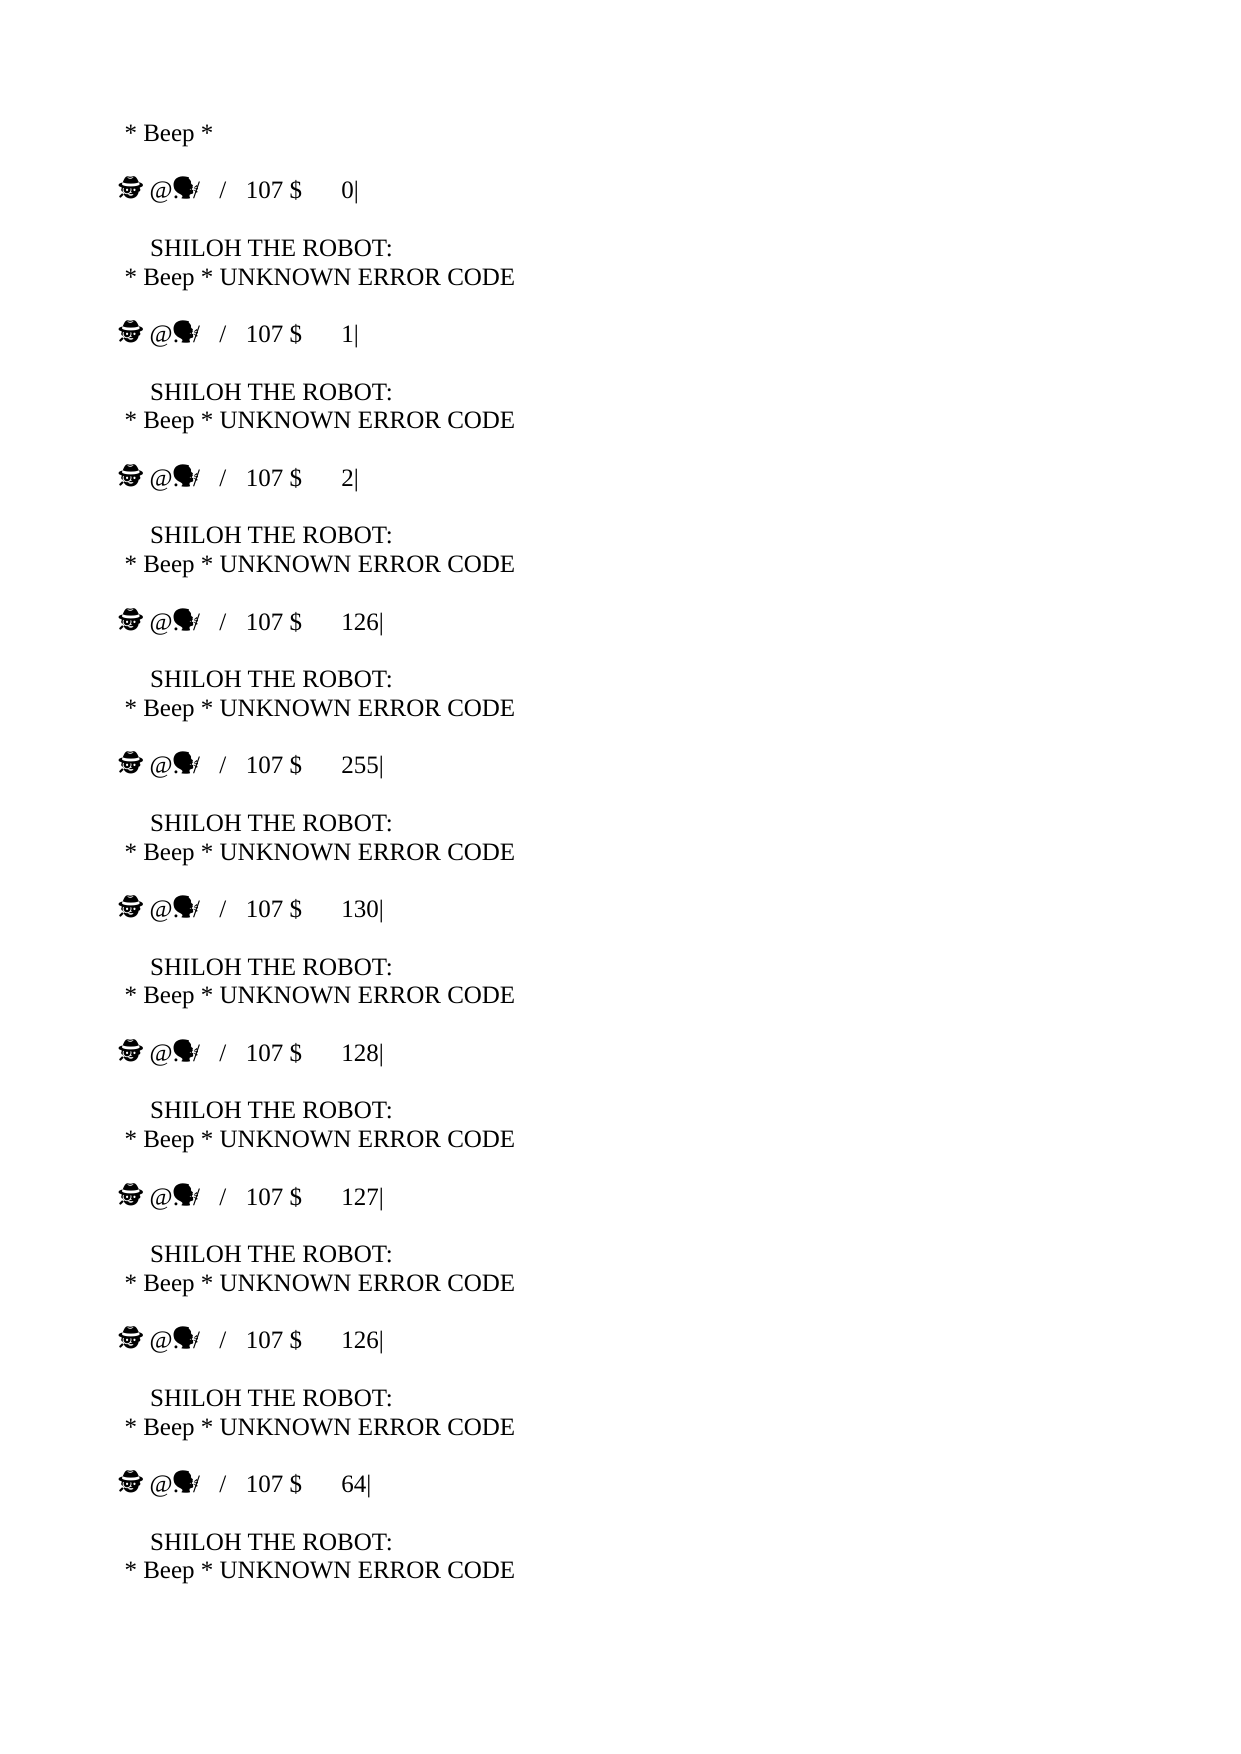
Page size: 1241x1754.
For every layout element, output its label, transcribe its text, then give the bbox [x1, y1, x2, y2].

text * Beep * UNKNOWN ERROR CODE [118, 549, 1122, 578]
text 🕵 @🏰:~/🚪/🚪107 $ 🗣 126|🤖 [118, 607, 1122, 636]
text * Beep * UNKNOWN ERROR CODE [118, 1268, 1122, 1297]
text 🤖 SHILOH THE ROBOT: [118, 233, 1122, 262]
text 🕵 @🏰:~/🚪/🚪107 $ 🗣 128|🤖 [118, 1038, 1122, 1067]
text * Beep * UNKNOWN ERROR CODE [118, 1124, 1122, 1153]
text 🤖 SHILOH THE ROBOT: [118, 952, 1122, 981]
text * Beep * UNKNOWN ERROR CODE [118, 981, 1122, 1009]
text 🕵 @🏰:~/🚪/🚪107 $ 🗣 130|🤖 [118, 894, 1122, 923]
text * Beep * UNKNOWN ERROR CODE [118, 693, 1122, 722]
text * Beep * UNKNOWN ERROR CODE [118, 1412, 1122, 1441]
text 🤖 SHILOH THE ROBOT: [118, 1383, 1122, 1412]
text 🕵 @🏰:~/🚪/🚪107 $ 🗣 0|🤖 [118, 176, 1122, 204]
text * Beep * [118, 118, 1122, 147]
text 🕵 @🏰:~/🚪/🚪107 $ 🗣 64|🤖 [118, 1469, 1122, 1498]
text 🕵 @🏰:~/🚪/🚪107 $ 🗣 2|🤖 [118, 463, 1122, 492]
text 🤖 SHILOH THE ROBOT: [118, 664, 1122, 693]
text 🤖 SHILOH THE ROBOT: [118, 808, 1122, 837]
text 🕵 @🏰:~/🚪/🚪107 $ 🗣 255|🤖 [118, 751, 1122, 779]
text * Beep * UNKNOWN ERROR CODE [118, 1556, 1122, 1584]
text * Beep * UNKNOWN ERROR CODE [118, 837, 1122, 866]
text 🤖 SHILOH THE ROBOT: [118, 1096, 1122, 1124]
text 🤖 SHILOH THE ROBOT: [118, 1527, 1122, 1556]
text 🕵 @🏰:~/🚪/🚪107 $ 🗣 1|🤖 [118, 319, 1122, 348]
text * Beep * UNKNOWN ERROR CODE [118, 262, 1122, 291]
text * Beep * UNKNOWN ERROR CODE [118, 406, 1122, 434]
text 🤖 SHILOH THE ROBOT: [118, 1239, 1122, 1268]
text 🕵 @🏰:~/🚪/🚪107 $ 🗣 127|🤖 [118, 1182, 1122, 1211]
text 🕵 @🏰:~/🚪/🚪107 $ 🗣 126|🤖 [118, 1326, 1122, 1354]
text 🤖 SHILOH THE ROBOT: [118, 377, 1122, 406]
text 🤖 SHILOH THE ROBOT: [118, 521, 1122, 549]
